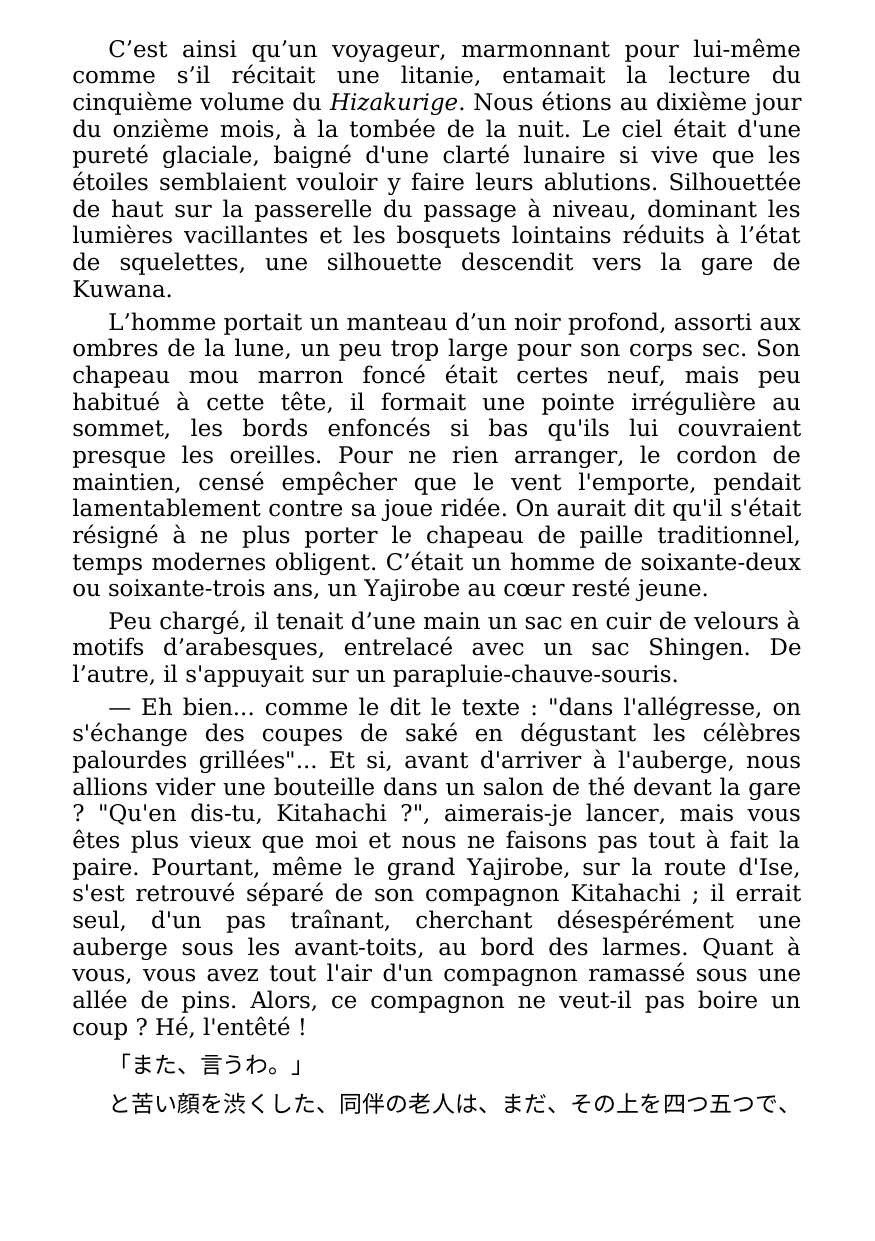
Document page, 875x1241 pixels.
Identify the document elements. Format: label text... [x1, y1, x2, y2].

text — Eh bien... comme le dit le texte : "dans l'allégresse, on s'échange des coupes de saké en dégustant les célèbres palourdes grillées"... Et si, avant d'arriver à l'auberge, nous allions vider une bouteille dans un salon de thé devant la gare ? "Qu'en dis-tu, Kitahachi ?", aimerais-je lancer, mais vous êtes plus vieux que moi et nous ne faisons pas tout à fait la paire. Pourtant, même le grand Yajirobe, sur la route d'Ise, s'est retrouvé séparé de son compagnon Kitahachi ; il errait seul, d'un pas traînant, cherchant désespérément une auberge sous les avant-toits, au bord des larmes. Quant à vous, vous avez tout l'air d'un compagnon ramassé sous une allée de pins. Alors, ce compagnon ne veut-il pas boire un coup ? Hé, l'entêté ! [72, 694, 802, 1041]
text C’est ainsi qu’un voyageur, marmonnant pour lui-même comme s’il récitait une litanie, entamait la lecture du cinquième volume du Hizakurige. Nous étions au dixième jour du onzième mois, à la tombée de la nuit. Le ciel était d'une pureté glaciale, baigné d'une clarté lunaire si vive que les étoiles semblaient vouloir y faire leurs ablutions. Silhouettée de haut sur la passerelle du passage à niveau, dominant les lumières vacillantes et les bosquets lointains réduits à l’état de squelettes, une silhouette descendit vers la gare de Kuwana. [72, 36, 802, 303]
text 「また、言うわ。」 [72, 1046, 802, 1080]
text と苦い顔を渋くした、同伴の老人は、まだ、その上を四つ五つで、 [72, 1086, 802, 1119]
text Peu chargé, il tenait d’une main un sac en cuir de velours à motifs d’arabesques, entrelacé avec un sac Shingen. De l’autre, il s'appuyait sur un parapluie-chauve-souris. [72, 608, 802, 688]
text L’homme portait un manteau d’un noir profond, assorti aux ombres de la lune, un peu trop large pour son corps sec. Son chapeau mou marron foncé était certes neuf, mais peu habitué à cette tête, il formait une pointe irrégulière au sommet, les bords enfoncés si bas qu'ils lui couvraient presque les oreilles. Pour ne rien arranger, le cordon de maintien, censé empêcher que le vent l'emporte, pendait lamentablement contre sa joue ridée. On aurait dit qu'il s'était résigné à ne plus porter le chapeau de paille traditionnel, temps modernes obligent. C’était un homme de soixante-deux ou soixante-trois ans, un Yajirobe au cœur resté jeune. [72, 309, 802, 602]
